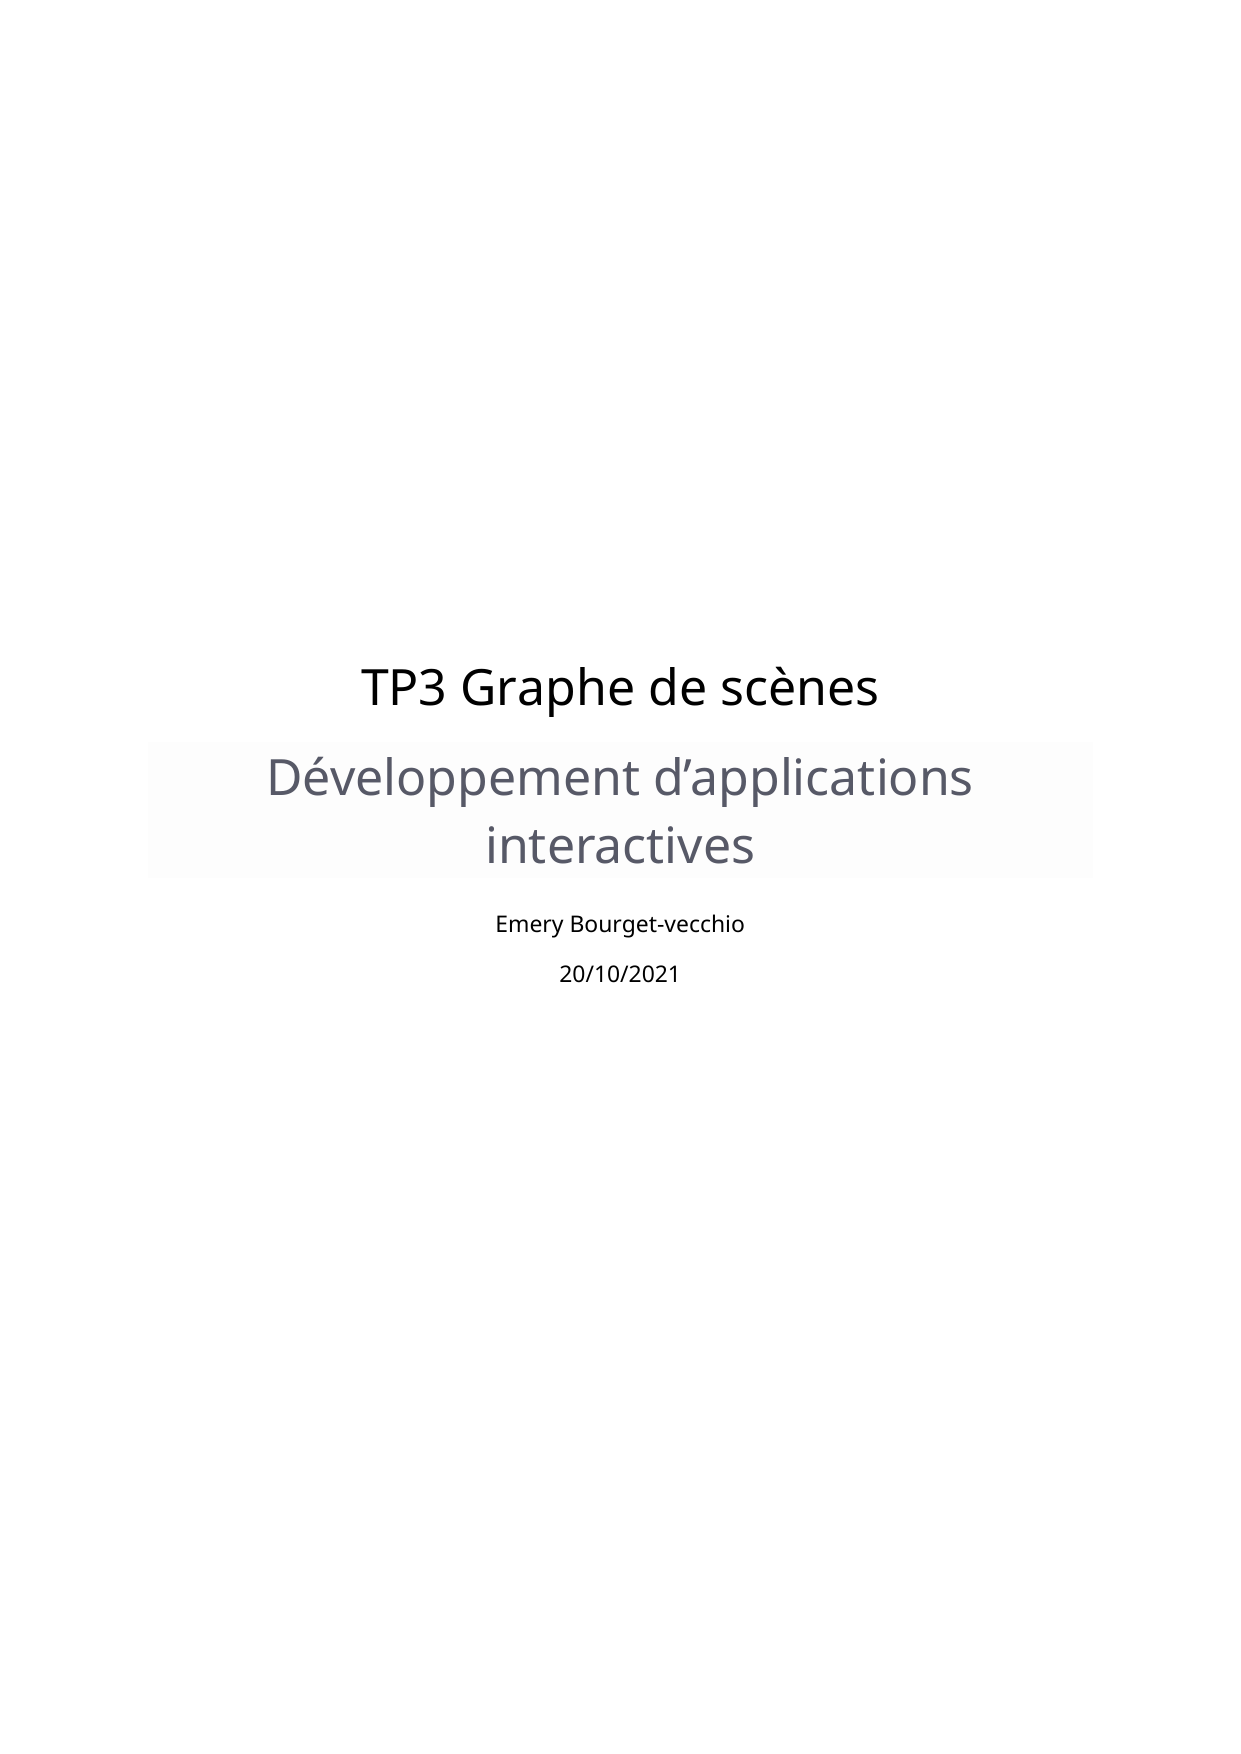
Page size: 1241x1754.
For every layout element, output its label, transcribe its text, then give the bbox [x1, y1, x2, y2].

text Emery Bourget-vecchio [148, 908, 1093, 939]
text TP3 Graphe de scènes [148, 652, 1093, 720]
subtitle Développement d’applications interactives [148, 742, 1093, 878]
text 20/10/2021 [148, 958, 1093, 989]
